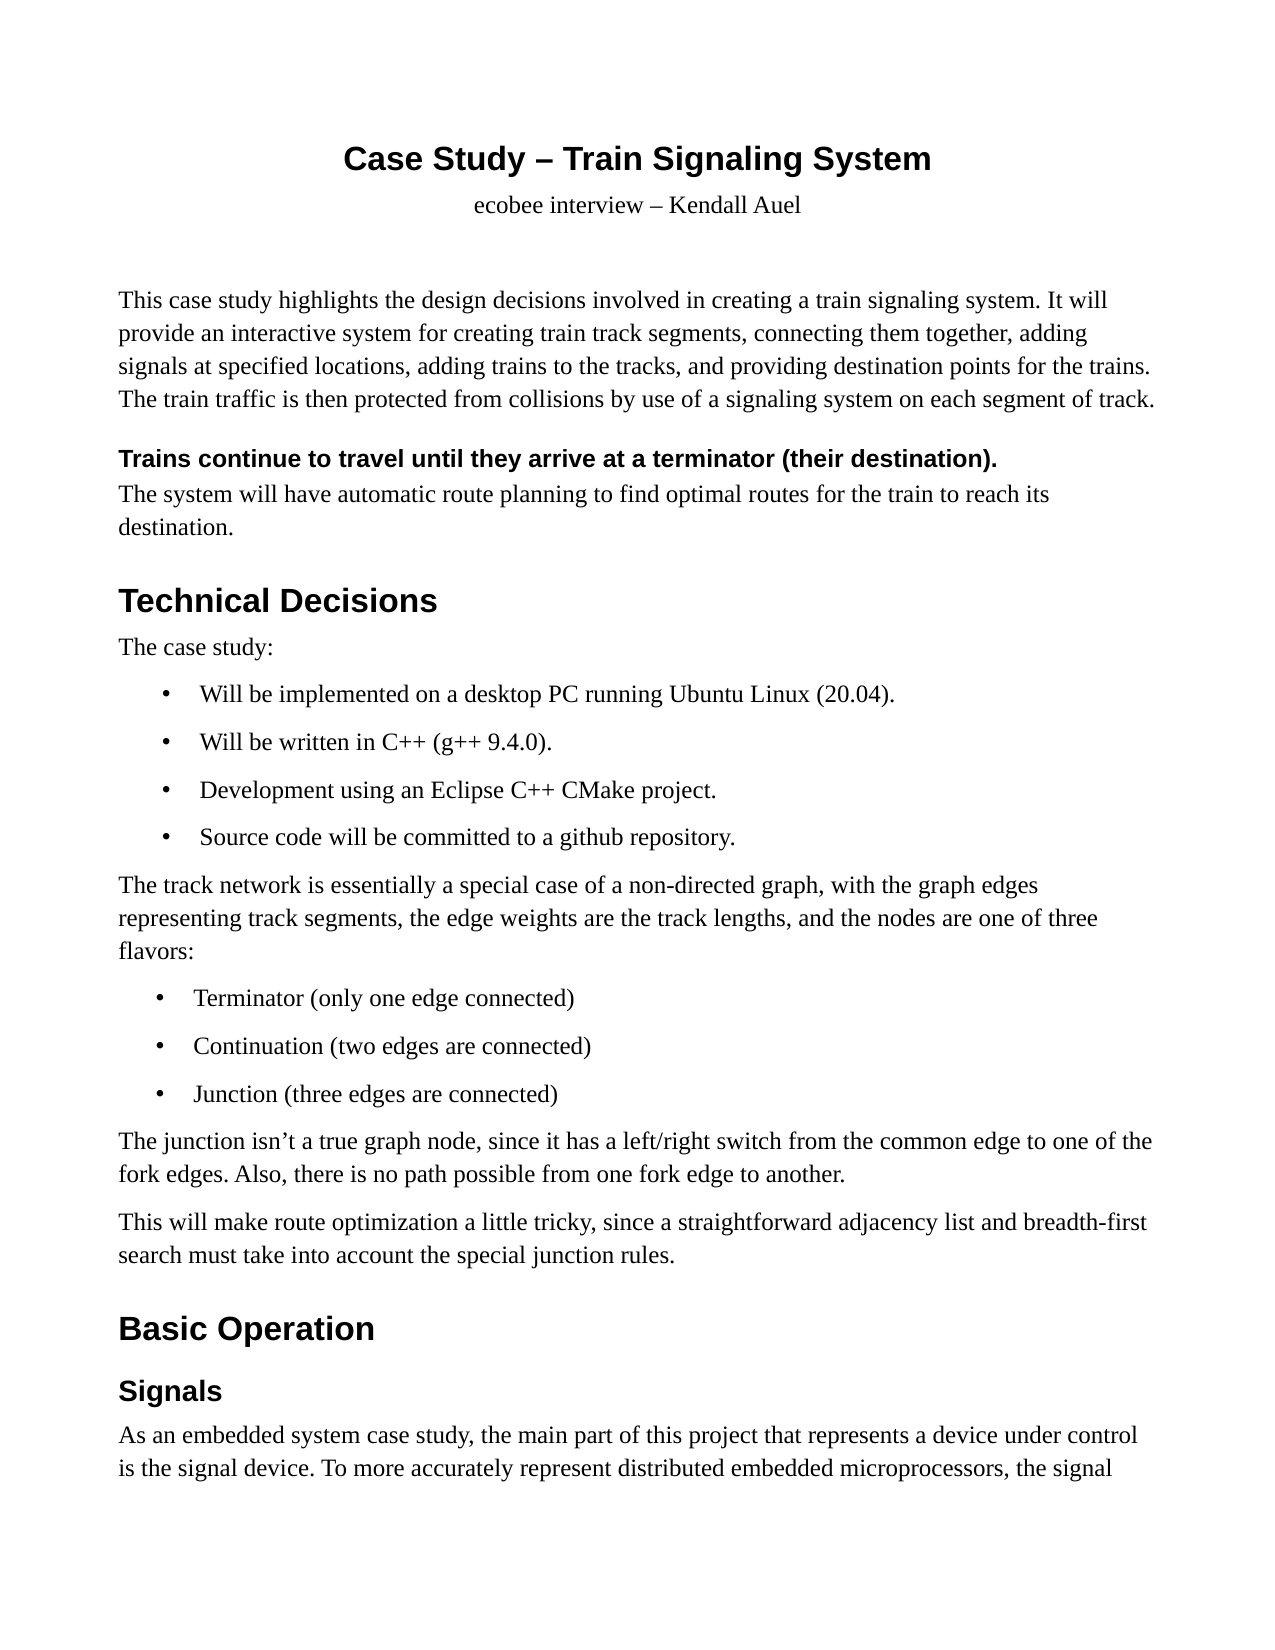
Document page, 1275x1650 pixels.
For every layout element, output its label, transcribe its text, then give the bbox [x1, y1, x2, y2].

text The junction isn’t a true graph node, since it has a left/right switch from the common edge to one of the fork edges. Also, there is no path possible from one fork edge to another. [118, 1126, 1157, 1188]
subtitle Case Study – Train Signaling System [118, 139, 1157, 178]
subtitle Trains continue to travel until they arrive at a terminator (their destination). [118, 444, 1157, 473]
list Development using an Eclipse C++ CMake project. [162, 775, 1157, 803]
list Will be written in C++ (g++ 9.4.0). [162, 727, 1157, 756]
list Terminator (only one edge connected) [156, 983, 1157, 1012]
subtitle Basic Operation [118, 1308, 1157, 1347]
text The case study: [118, 632, 1157, 661]
text The track network is essentially a special case of a non-directed graph, with the graph edges representing track segments, the edge weights are the track lengths, and the nodes are one of three flavors: [118, 870, 1157, 965]
list Junction (three edges are connected) [156, 1079, 1157, 1107]
subtitle Technical Decisions [118, 581, 1157, 619]
text As an embedded system case study, the main part of this project that represents a device under control is the signal device. To more accurately represent distributed embedded microprocessors, the signal [118, 1420, 1157, 1482]
text The system will have automatic route planning to find optimal routes for the train to reach its destination. [118, 479, 1157, 541]
text This will make route optimization a little tricky, since a straightforward adjacency list and breadth-first search must take into account the special junction rules. [118, 1207, 1157, 1269]
list Source code will be committed to a github repository. [162, 822, 1157, 851]
list Continuation (two edges are connected) [156, 1031, 1157, 1060]
text This case study highlights the design decisions involved in creating a train signaling system. It will provide an interactive system for creating train track segments, connecting them together, adding signals at specified locations, adding trains to the tracks, and providing destination points for the trains. The train traffic is then protected from collisions by use of a signaling system on each segment of track. [118, 285, 1157, 413]
subtitle Signals [118, 1374, 1157, 1408]
text ecobee interview – Kendall Auel [118, 190, 1157, 219]
list Will be implemented on a desktop PC running Ubuntu Linux (20.04). [162, 679, 1157, 708]
